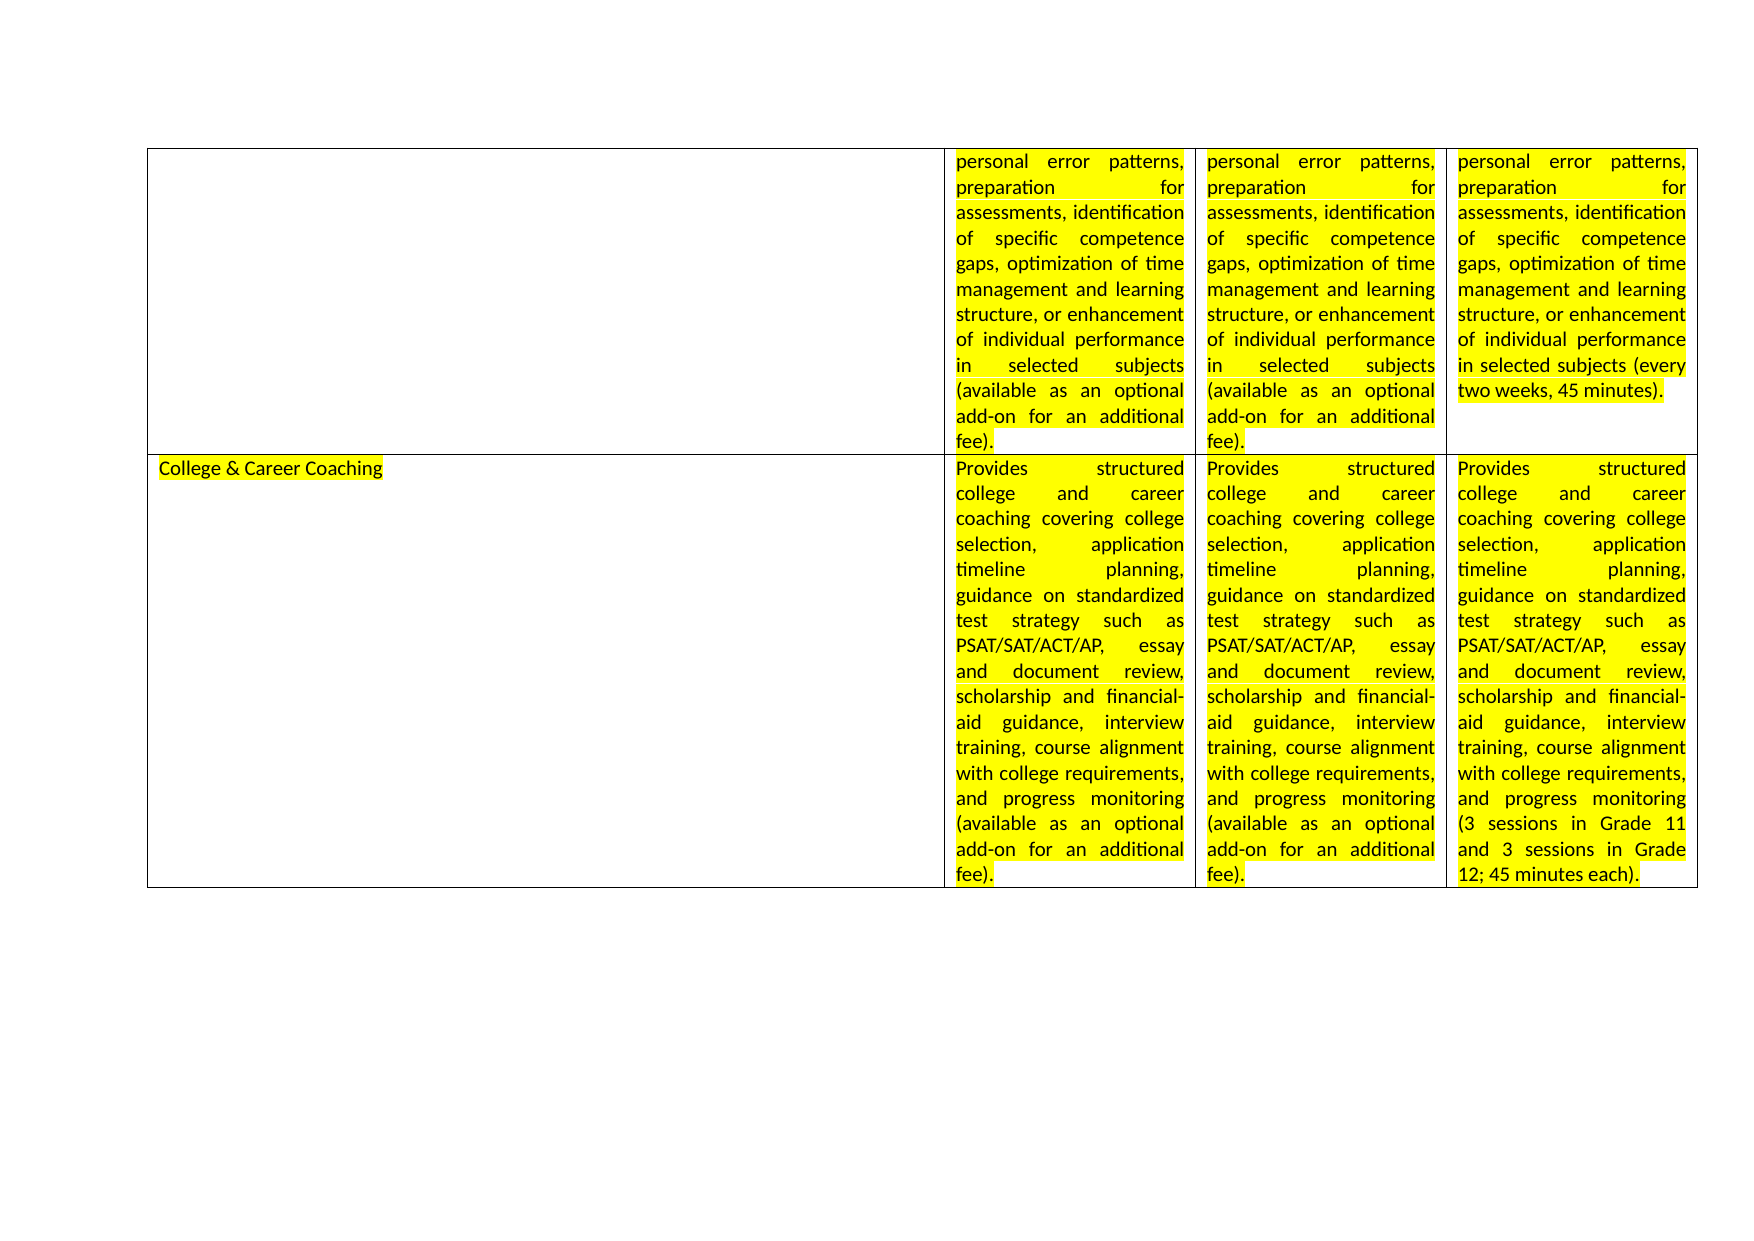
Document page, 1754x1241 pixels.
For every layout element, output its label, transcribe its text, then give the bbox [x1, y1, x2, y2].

table_cell Provides structured college and career coaching covering college selection, application timeline planning, guidance on standardized test strategy such as PSAT/SAT/ACT/AP, essay and document review, scholarship and financial-aid guidance, interview training, course alignment with college requirements, and progress monitoring (available as an optional add-on for an additional fee). [1196, 455, 1446, 887]
table_cell [148, 149, 944, 454]
table_cell personal error patterns, preparation for assessments, identification of specific competence gaps, optimization of time management and learning structure, or enhancement of individual performance in selected subjects (every two weeks, 45 minutes). [1447, 149, 1697, 454]
table_cell personal error patterns, preparation for assessments, identification of specific competence gaps, optimization of time management and learning structure, or enhancement of individual performance in selected subjects (available as an optional add-on for an additional fee). [1196, 149, 1446, 454]
table_cell personal error patterns, preparation for assessments, identification of specific competence gaps, optimization of time management and learning structure, or enhancement of individual performance in selected subjects (available as an optional add-on for an additional fee). [945, 149, 1195, 454]
table_cell College & Career Coaching [148, 455, 944, 887]
table_cell Provides structured college and career coaching covering college selection, application timeline planning, guidance on standardized test strategy such as PSAT/SAT/ACT/AP, essay and document review, scholarship and financial-aid guidance, interview training, course alignment with college requirements, and progress monitoring (available as an optional add-on for an additional fee). [945, 455, 1195, 887]
table_cell Provides structured college and career coaching covering college selection, application timeline planning, guidance on standardized test strategy such as PSAT/SAT/ACT/AP, essay and document review, scholarship and financial-aid guidance, interview training, course alignment with college requirements, and progress monitoring (3 sessions in Grade 11 and 3 sessions in Grade 12; 45 minutes each). [1447, 455, 1697, 887]
